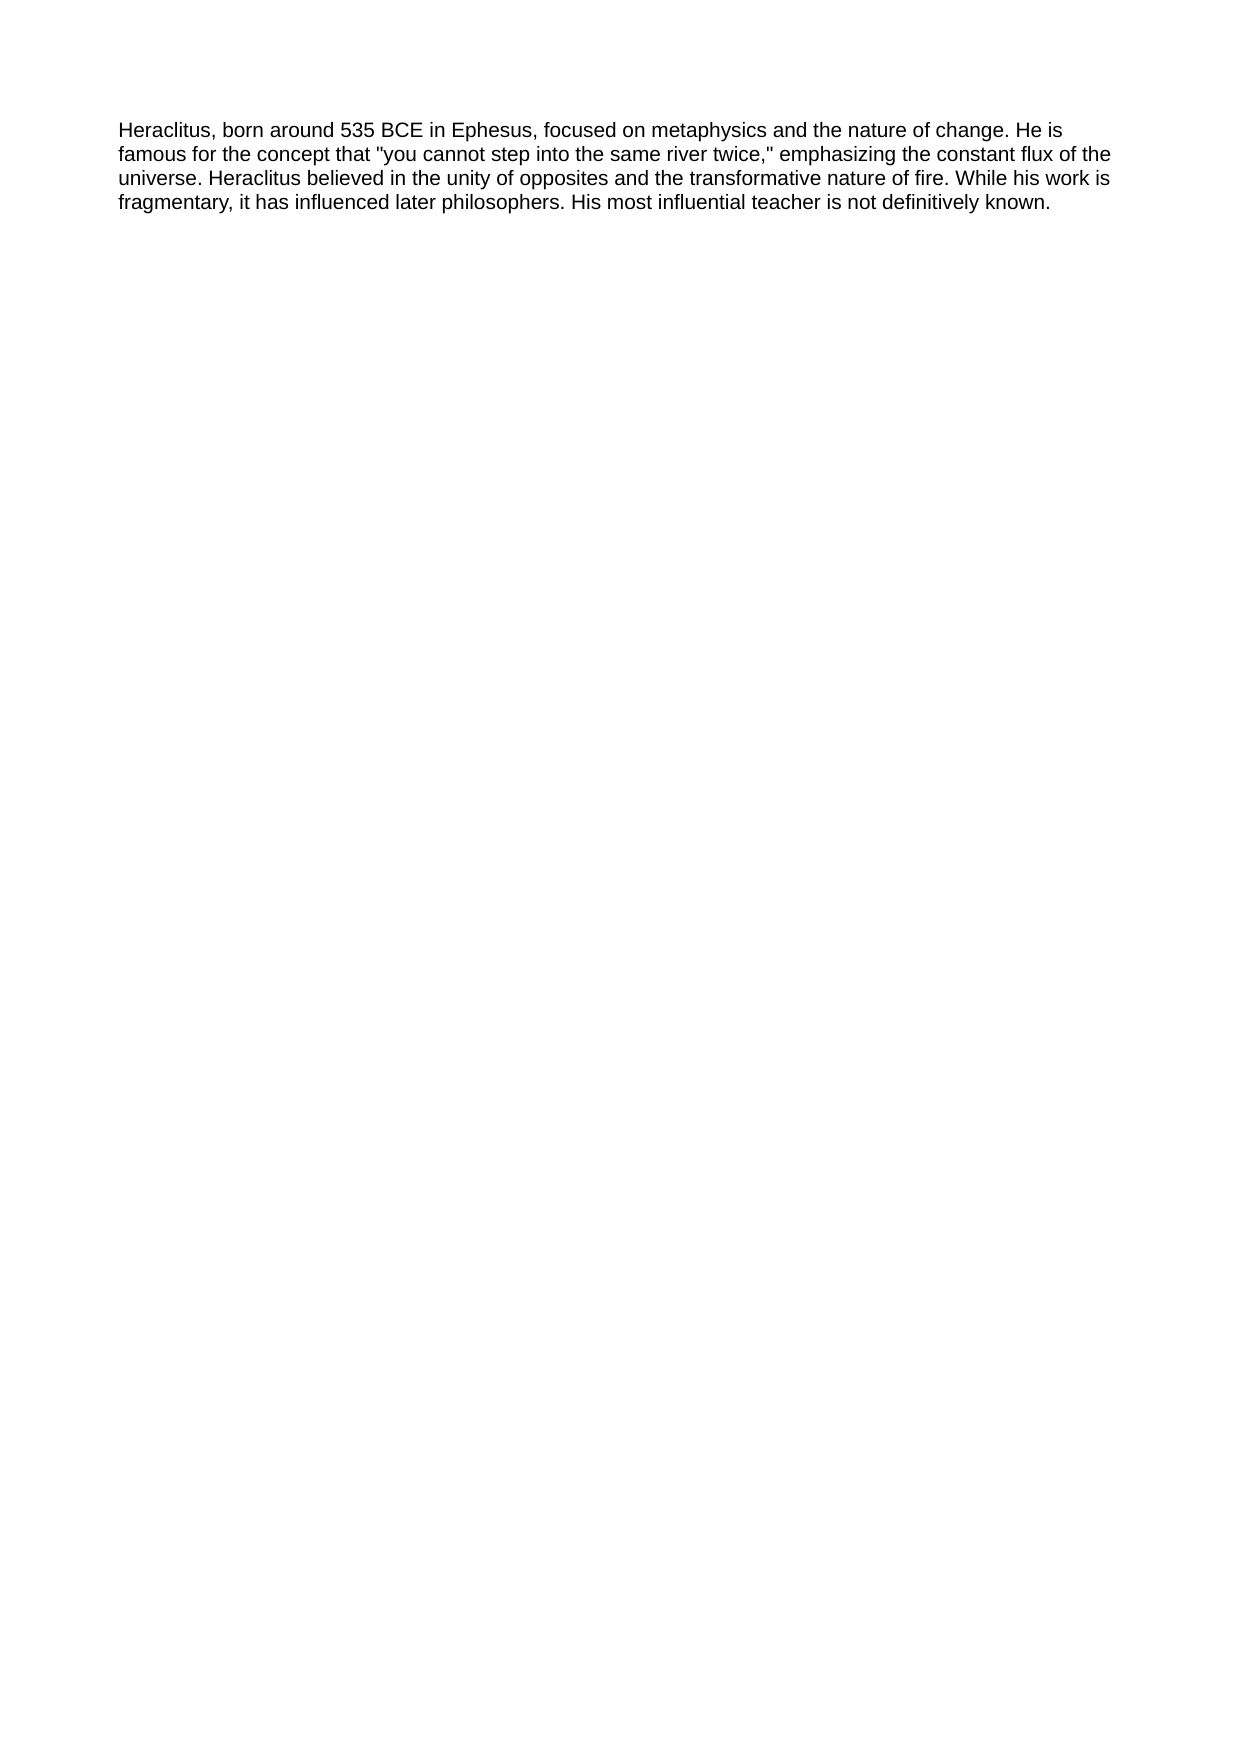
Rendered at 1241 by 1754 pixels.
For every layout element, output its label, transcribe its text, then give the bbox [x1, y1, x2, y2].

text Heraclitus, born around 535 BCE in Ephesus, focused on metaphysics and the nature of change. He is famous for the concept that "you cannot step into the same river twice," emphasizing the constant flux of the universe. Heraclitus believed in the unity of opposites and the transformative nature of fire. While his work is fragmentary, it has influenced later philosophers. His most influential teacher is not definitively known. [118, 118, 1122, 214]
